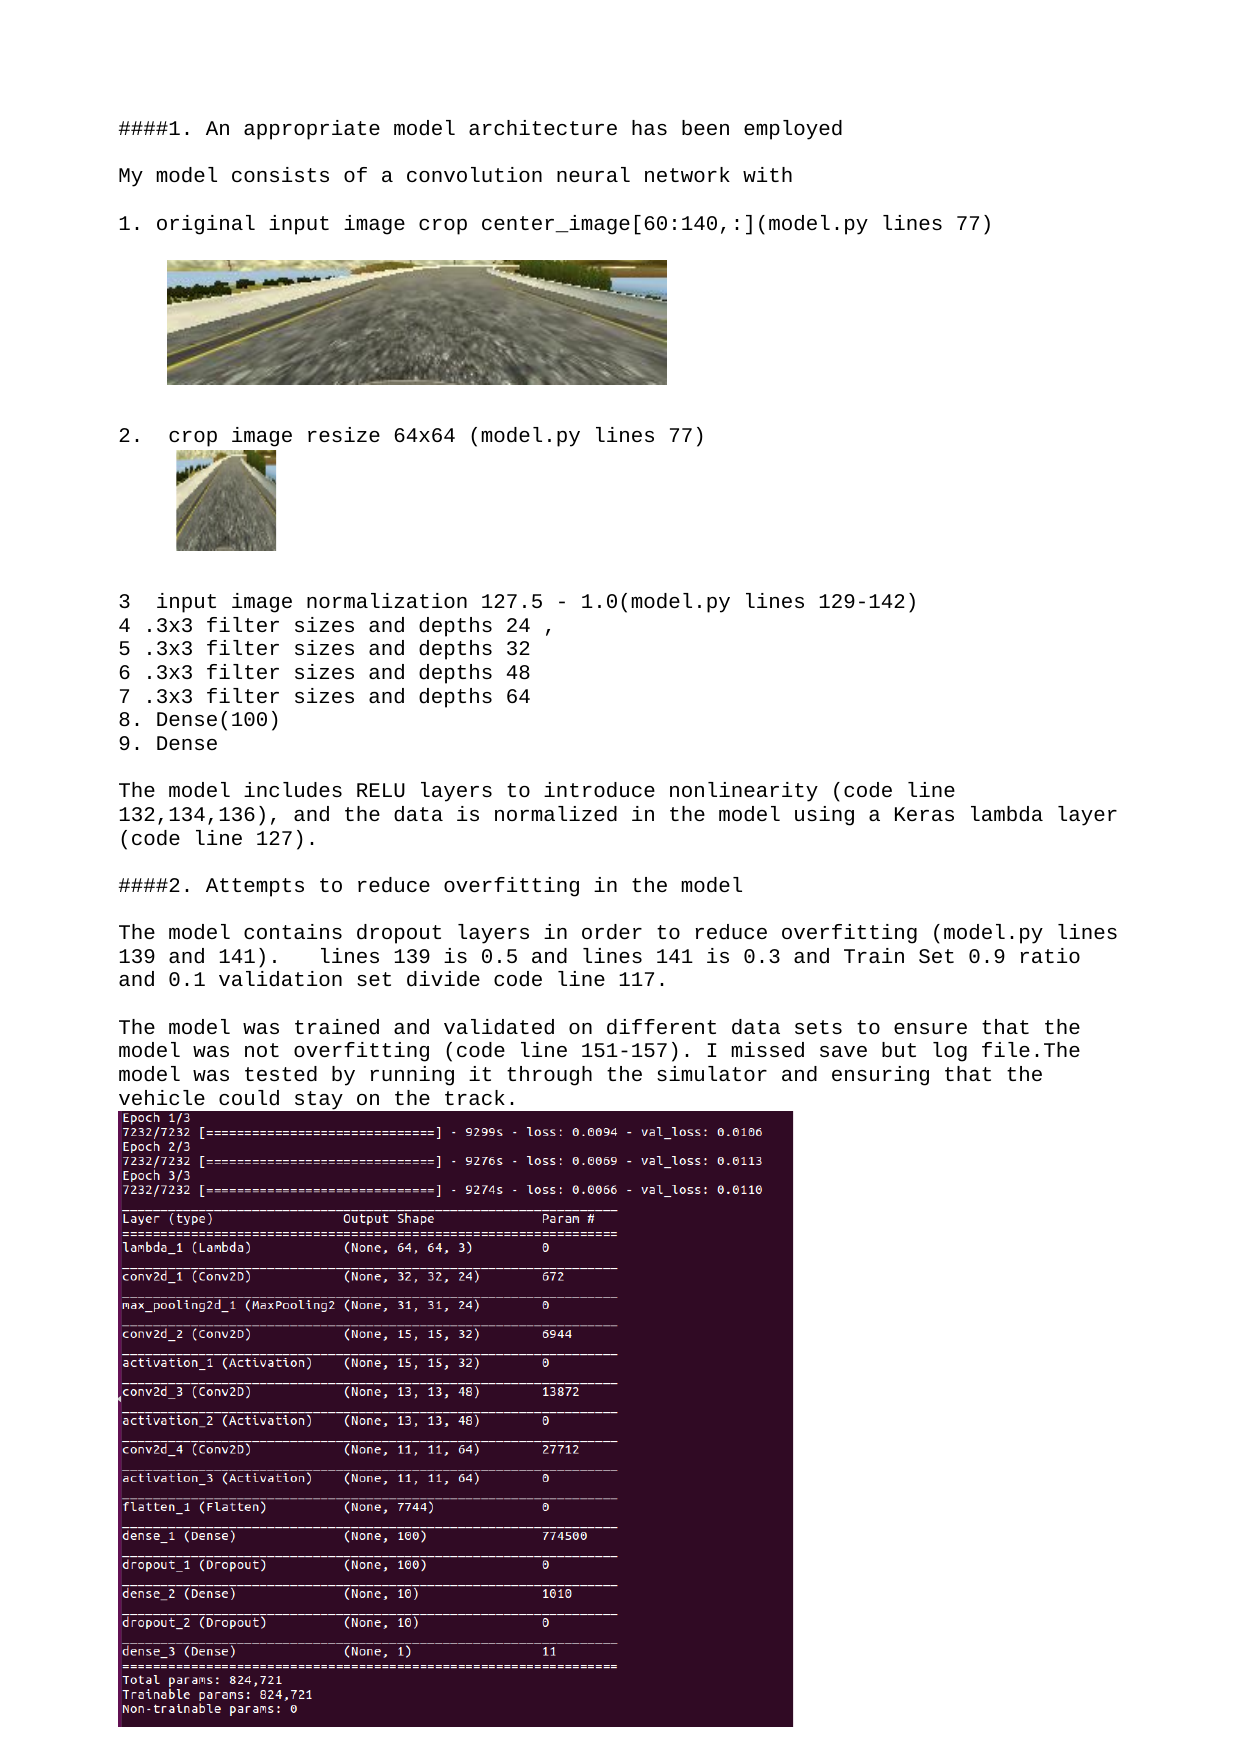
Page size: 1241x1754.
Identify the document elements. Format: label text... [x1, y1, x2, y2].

picture [118, 1111, 186, 1727]
text 8. Dense(100) [118, 709, 1122, 733]
text The model includes RELU layers to introduce nonlinearity (code line 132,134,136), and the data is normalized in the model using a Keras lambda layer (code line 127). [118, 780, 1122, 851]
text 9. Dense [118, 733, 1122, 757]
text My model consists of a convolution neural network with [118, 165, 1122, 189]
text 1. original input image crop center_image[60:140,:](model.py lines 77) [118, 213, 1122, 236]
picture [167, 260, 667, 385]
text 5 .3x3 filter sizes and depths 32 [118, 638, 1122, 662]
picture [176, 450, 277, 551]
text The model contains dropout layers in order to reduce overfitting (model.py lines 139 and 141). lines 139 is 0.5 and lines 141 is 0.3 and Train Set 0.9 ratio and 0.1 validation set divide code line 117. [118, 922, 1122, 993]
text 2. crop image resize 64x64 (model.py lines 77) [118, 426, 1122, 449]
text ####1. An appropriate model architecture has been employed [118, 118, 1122, 142]
text The model was trained and validated on different data sets to ensure that the model was not overfitting (code line 151-157). I missed save but log file.The model was tested by running it through the simulator and ensuring that the vehicle could stay on the track. [118, 1017, 1122, 1111]
text 6 .3x3 filter sizes and depths 48 [118, 662, 1122, 686]
text 1 epoch : train cost: 0.0094 validation cost:0.0106 [186, 1608, 1122, 1631]
text 3 input image normalization 127.5 - 1.0(model.py lines 129-142) [118, 591, 1122, 615]
text 4 .3x3 filter sizes and depths 24 , [118, 615, 1122, 638]
text 7 .3x3 filter sizes and depths 64 [118, 686, 1122, 709]
text ####2. Attempts to reduce overfitting in the model [118, 875, 1122, 898]
